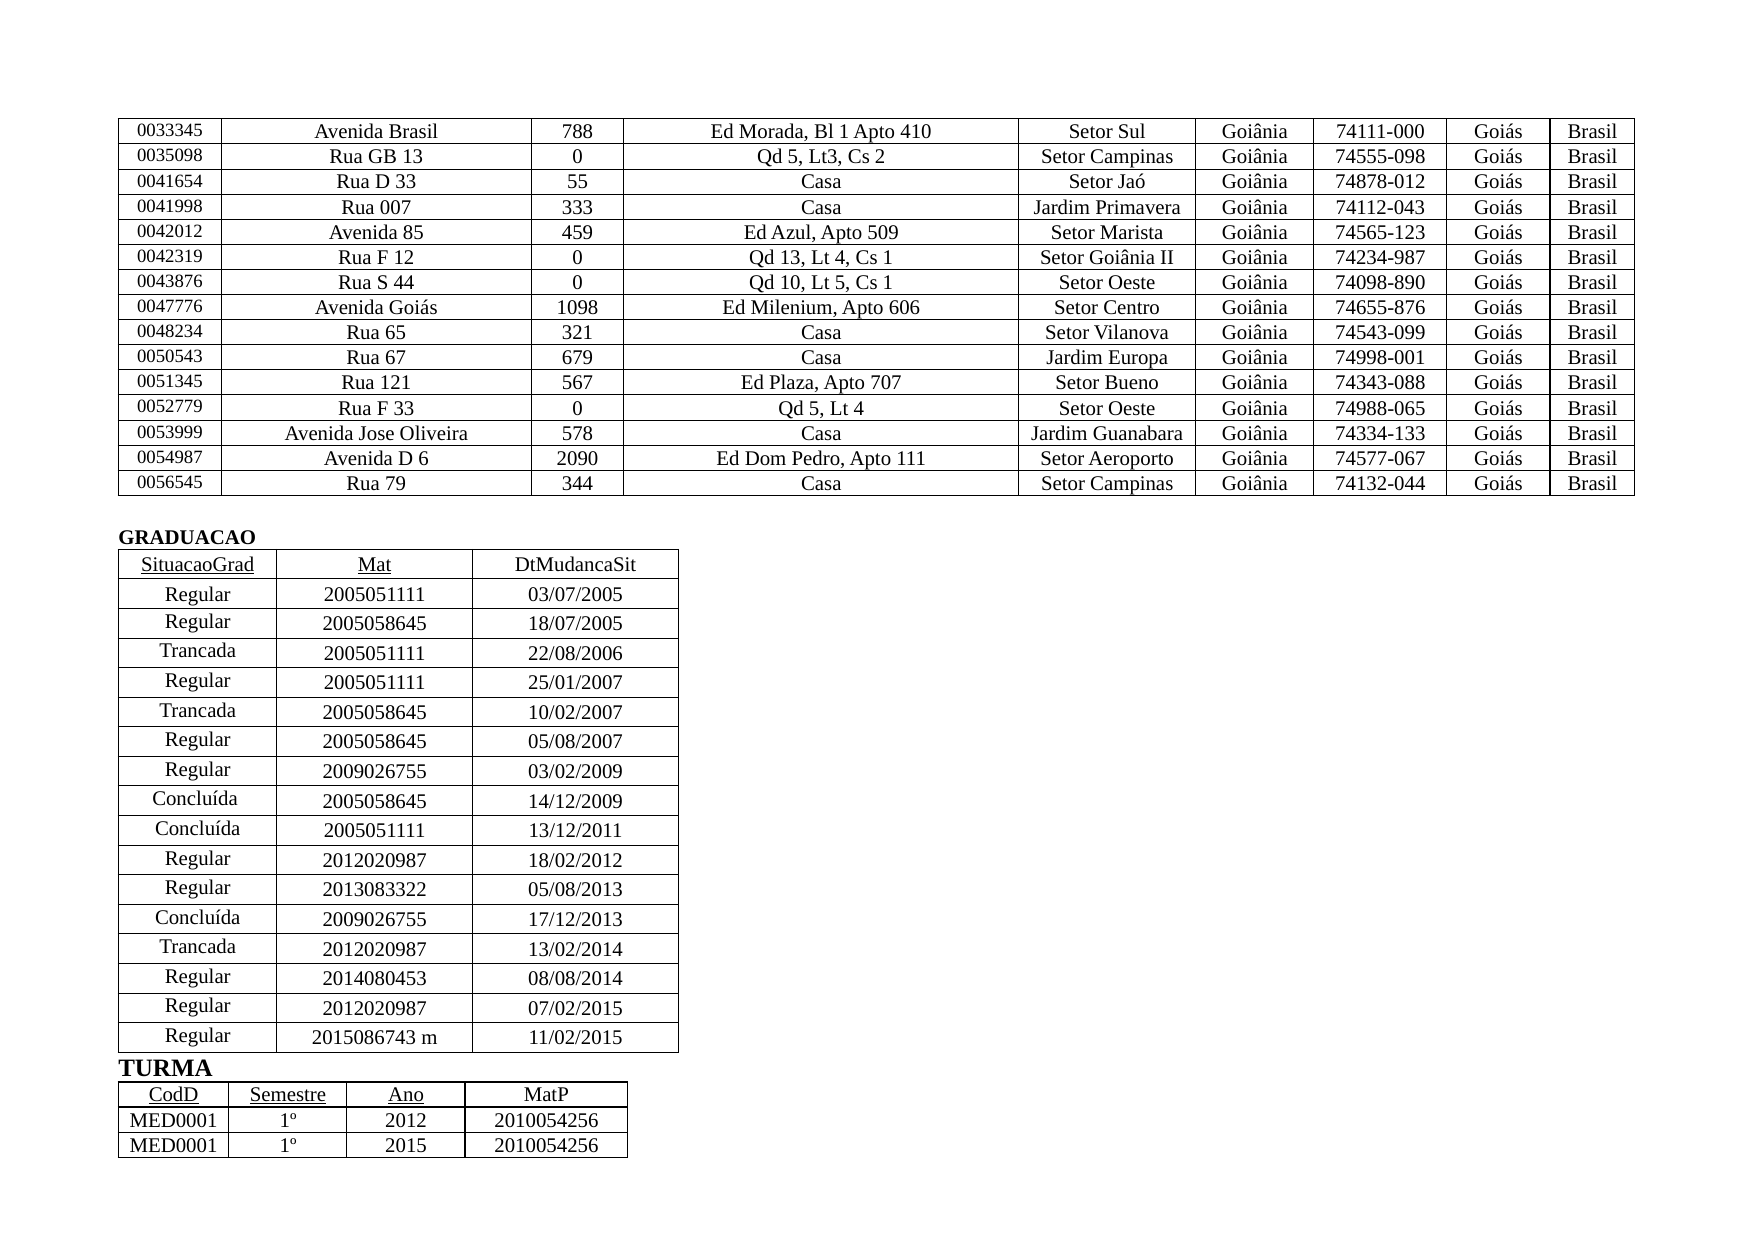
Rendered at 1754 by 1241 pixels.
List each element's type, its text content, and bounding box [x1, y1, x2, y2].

table_cell Goiânia [1196, 245, 1313, 269]
table_cell Rua 65 [222, 320, 531, 344]
table_cell Avenida Goiás [222, 295, 531, 319]
table_cell Goiânia [1196, 370, 1313, 394]
table_cell Casa [624, 195, 1018, 219]
table_cell 2005058645 [277, 786, 472, 815]
table_cell Regular [119, 757, 276, 785]
table_cell 13/02/2014 [473, 934, 678, 963]
table_cell 2005051111 [277, 579, 472, 608]
table_cell Goiás [1447, 119, 1549, 143]
table_cell Rua 121 [222, 370, 531, 394]
table_cell Goiânia [1196, 345, 1313, 369]
table_cell Casa [624, 421, 1018, 444]
table_cell 578 [532, 421, 623, 444]
table_cell Casa [624, 320, 1018, 344]
table_cell 344 [532, 471, 623, 495]
table_cell Brasil [1551, 471, 1634, 495]
table_cell Brasil [1551, 295, 1634, 319]
table_cell 0050543 [119, 345, 221, 369]
table_cell Concluída [119, 816, 276, 844]
table_cell 74577-067 [1314, 446, 1446, 470]
table_cell 0041998 [119, 195, 221, 219]
table_cell 0052779 [119, 395, 221, 419]
table_cell 2012 [347, 1108, 464, 1132]
table_cell Goiás [1447, 144, 1549, 168]
table_cell Goiânia [1196, 220, 1313, 244]
table_cell 2005051111 [277, 668, 472, 697]
table_cell Regular [119, 727, 276, 756]
table_cell Goiânia [1196, 195, 1313, 219]
table_cell Rua 67 [222, 345, 531, 369]
table_cell 1º [229, 1108, 346, 1132]
table_cell Setor Aeroporto [1019, 446, 1195, 470]
table_cell Brasil [1551, 220, 1634, 244]
table_cell Goiânia [1196, 295, 1313, 319]
table_cell Casa [624, 471, 1018, 495]
table_cell 74655-876 [1314, 295, 1446, 319]
table_cell Avenida 85 [222, 220, 531, 244]
table_cell 74132-044 [1314, 471, 1446, 495]
table_header DtMudancaSit [473, 550, 678, 578]
table_cell 25/01/2007 [473, 668, 678, 697]
table_cell 74565-123 [1314, 220, 1446, 244]
table_cell 567 [532, 370, 623, 394]
table_cell Regular [119, 609, 276, 637]
table_cell 2005051111 [277, 816, 472, 844]
table_cell Rua S 44 [222, 270, 531, 294]
table_cell Brasil [1551, 421, 1634, 444]
table_cell 0035098 [119, 144, 221, 168]
table_cell Qd 5, Lt3, Cs 2 [624, 144, 1018, 168]
table_cell Setor Oeste [1019, 395, 1195, 419]
table_cell 2090 [532, 446, 623, 470]
table_cell 03/02/2009 [473, 757, 678, 785]
table_cell 679 [532, 345, 623, 369]
table_cell 13/12/2011 [473, 816, 678, 844]
table_cell Goiás [1447, 295, 1549, 319]
table_cell 05/08/2007 [473, 727, 678, 756]
table_cell 0 [532, 144, 623, 168]
table_cell 2012020987 [277, 994, 472, 1022]
table_cell Goiânia [1196, 270, 1313, 294]
table_cell Regular [119, 875, 276, 904]
table_cell 74998-001 [1314, 345, 1446, 369]
table_cell Regular [119, 579, 276, 608]
table_cell Ed Milenium, Apto 606 [624, 295, 1018, 319]
table_header Mat [277, 550, 472, 578]
table_cell Goiás [1447, 320, 1549, 344]
table_cell 0043876 [119, 270, 221, 294]
table_cell 05/08/2013 [473, 875, 678, 904]
table_cell Goiás [1447, 471, 1549, 495]
table_cell 2012020987 [277, 934, 472, 963]
table_cell Brasil [1551, 345, 1634, 369]
table_cell Regular [119, 964, 276, 992]
table_cell Brasil [1551, 170, 1634, 193]
table_cell 11/02/2015 [473, 1023, 678, 1052]
table_cell 0033345 [119, 119, 221, 143]
table_cell 18/02/2012 [473, 846, 678, 874]
table_cell Goiás [1447, 170, 1549, 193]
table_cell 0054987 [119, 446, 221, 470]
table_cell Regular [119, 994, 276, 1022]
table_cell 2012020987 [277, 846, 472, 874]
table_header CodD [119, 1083, 228, 1106]
table_cell Goiás [1447, 446, 1549, 470]
table_cell 0041654 [119, 170, 221, 193]
table_cell 788 [532, 119, 623, 143]
table_cell Brasil [1551, 395, 1634, 419]
table_cell Jardim Europa [1019, 345, 1195, 369]
table_cell 1098 [532, 295, 623, 319]
table_cell Goiás [1447, 421, 1549, 444]
table_cell 0 [532, 270, 623, 294]
table_cell Goiânia [1196, 421, 1313, 444]
table_cell 0051345 [119, 370, 221, 394]
table_cell MED0001 [119, 1133, 228, 1157]
table_cell 10/02/2007 [473, 698, 678, 726]
table_cell Brasil [1551, 370, 1634, 394]
table_cell Jardim Guanabara [1019, 421, 1195, 444]
table_cell Brasil [1551, 446, 1634, 470]
table_cell Setor Sul [1019, 119, 1195, 143]
table_cell Setor Goiânia II [1019, 245, 1195, 269]
table_cell Trancada [119, 639, 276, 667]
table_cell 08/08/2014 [473, 964, 678, 992]
table_cell Setor Oeste [1019, 270, 1195, 294]
table_cell Brasil [1551, 144, 1634, 168]
table_cell Brasil [1551, 119, 1634, 143]
table_cell Jardim Primavera [1019, 195, 1195, 219]
table_cell 459 [532, 220, 623, 244]
table_cell Qd 13, Lt 4, Cs 1 [624, 245, 1018, 269]
table_cell Rua GB 13 [222, 144, 531, 168]
table_cell 0 [532, 245, 623, 269]
table_cell 2013083322 [277, 875, 472, 904]
table_cell MED0001 [119, 1108, 228, 1132]
table_cell 14/12/2009 [473, 786, 678, 815]
table_cell 2015 [347, 1133, 464, 1157]
table_cell 0053999 [119, 421, 221, 444]
table_cell Concluída [119, 786, 276, 815]
table_cell Setor Bueno [1019, 370, 1195, 394]
table_cell Setor Jaó [1019, 170, 1195, 193]
table_cell 2014080453 [277, 964, 472, 992]
table_cell Brasil [1551, 195, 1634, 219]
table_cell 0048234 [119, 320, 221, 344]
text TURMA [118, 1053, 1636, 1081]
table_cell Goiânia [1196, 320, 1313, 344]
table_cell Qd 5, Lt 4 [624, 395, 1018, 419]
table_cell Brasil [1551, 270, 1634, 294]
table_cell Rua F 33 [222, 395, 531, 419]
table_cell 17/12/2013 [473, 905, 678, 933]
table_cell 333 [532, 195, 623, 219]
table_cell 74112-043 [1314, 195, 1446, 219]
table_cell 2009026755 [277, 905, 472, 933]
table_header MatP [466, 1083, 627, 1106]
table_cell 74878-012 [1314, 170, 1446, 193]
table_cell Goiás [1447, 270, 1549, 294]
table_cell Ed Dom Pedro, Apto 111 [624, 446, 1018, 470]
table_cell 74555-098 [1314, 144, 1446, 168]
table_cell Ed Morada, Bl 1 Apto 410 [624, 119, 1018, 143]
text GRADUACAO [118, 524, 1636, 549]
table_cell 0042012 [119, 220, 221, 244]
table_cell Goiás [1447, 195, 1549, 219]
table_cell 2010054256 [466, 1133, 627, 1157]
table_cell Ed Azul, Apto 509 [624, 220, 1018, 244]
table_cell Avenida Jose Oliveira [222, 421, 531, 444]
table_cell 74111-000 [1314, 119, 1446, 143]
table_cell Rua 79 [222, 471, 531, 495]
table_cell Setor Vilanova [1019, 320, 1195, 344]
table_cell 74988-065 [1314, 395, 1446, 419]
table_cell 2005058645 [277, 609, 472, 637]
table_cell Goiás [1447, 395, 1549, 419]
table_cell 1º [229, 1133, 346, 1157]
table_cell Goiânia [1196, 395, 1313, 419]
table_cell Regular [119, 846, 276, 874]
table_cell 2010054256 [466, 1108, 627, 1132]
table_cell Goiás [1447, 245, 1549, 269]
table_cell Trancada [119, 698, 276, 726]
table_cell Brasil [1551, 320, 1634, 344]
table_cell 321 [532, 320, 623, 344]
table_cell 2015086743 m [277, 1023, 472, 1052]
table_cell 74098-890 [1314, 270, 1446, 294]
table_header SituacaoGrad [119, 550, 276, 578]
table_cell Setor Campinas [1019, 471, 1195, 495]
table_cell 0042319 [119, 245, 221, 269]
table_cell 74334-133 [1314, 421, 1446, 444]
table_cell Goiás [1447, 370, 1549, 394]
table_cell Concluída [119, 905, 276, 933]
table_cell Goiânia [1196, 446, 1313, 470]
table_cell 18/07/2005 [473, 609, 678, 637]
table_cell 74543-099 [1314, 320, 1446, 344]
table_cell Rua 007 [222, 195, 531, 219]
table_cell Qd 10, Lt 5, Cs 1 [624, 270, 1018, 294]
table_cell Casa [624, 345, 1018, 369]
table_cell 2005058645 [277, 727, 472, 756]
table_cell Goiás [1447, 345, 1549, 369]
table_cell 2005051111 [277, 639, 472, 667]
table_cell Avenida Brasil [222, 119, 531, 143]
table_cell Brasil [1551, 245, 1634, 269]
table_cell 07/02/2015 [473, 994, 678, 1022]
table_cell Regular [119, 1023, 276, 1052]
table_cell Goiânia [1196, 471, 1313, 495]
table_cell 74343-088 [1314, 370, 1446, 394]
table_cell Ed Plaza, Apto 707 [624, 370, 1018, 394]
table_cell 74234-987 [1314, 245, 1446, 269]
table_cell Setor Campinas [1019, 144, 1195, 168]
table_cell Avenida D 6 [222, 446, 531, 470]
table_cell Setor Centro [1019, 295, 1195, 319]
table_cell Rua F 12 [222, 245, 531, 269]
table_cell Goiânia [1196, 119, 1313, 143]
table_cell Trancada [119, 934, 276, 963]
table_cell 22/08/2006 [473, 639, 678, 667]
table_cell Goiás [1447, 220, 1549, 244]
table_cell 2005058645 [277, 698, 472, 726]
table_cell Goiânia [1196, 170, 1313, 193]
table_cell Casa [624, 170, 1018, 193]
table_header Ano [347, 1083, 464, 1106]
table_cell 2009026755 [277, 757, 472, 785]
table_cell Goiânia [1196, 144, 1313, 168]
table_cell 0047776 [119, 295, 221, 319]
table_cell 55 [532, 170, 623, 193]
table_cell Regular [119, 668, 276, 697]
table_cell Setor Marista [1019, 220, 1195, 244]
table_cell 03/07/2005 [473, 579, 678, 608]
table_cell Rua D 33 [222, 170, 531, 193]
table_cell 0 [532, 395, 623, 419]
table_header Semestre [229, 1083, 346, 1106]
table_cell 0056545 [119, 471, 221, 495]
